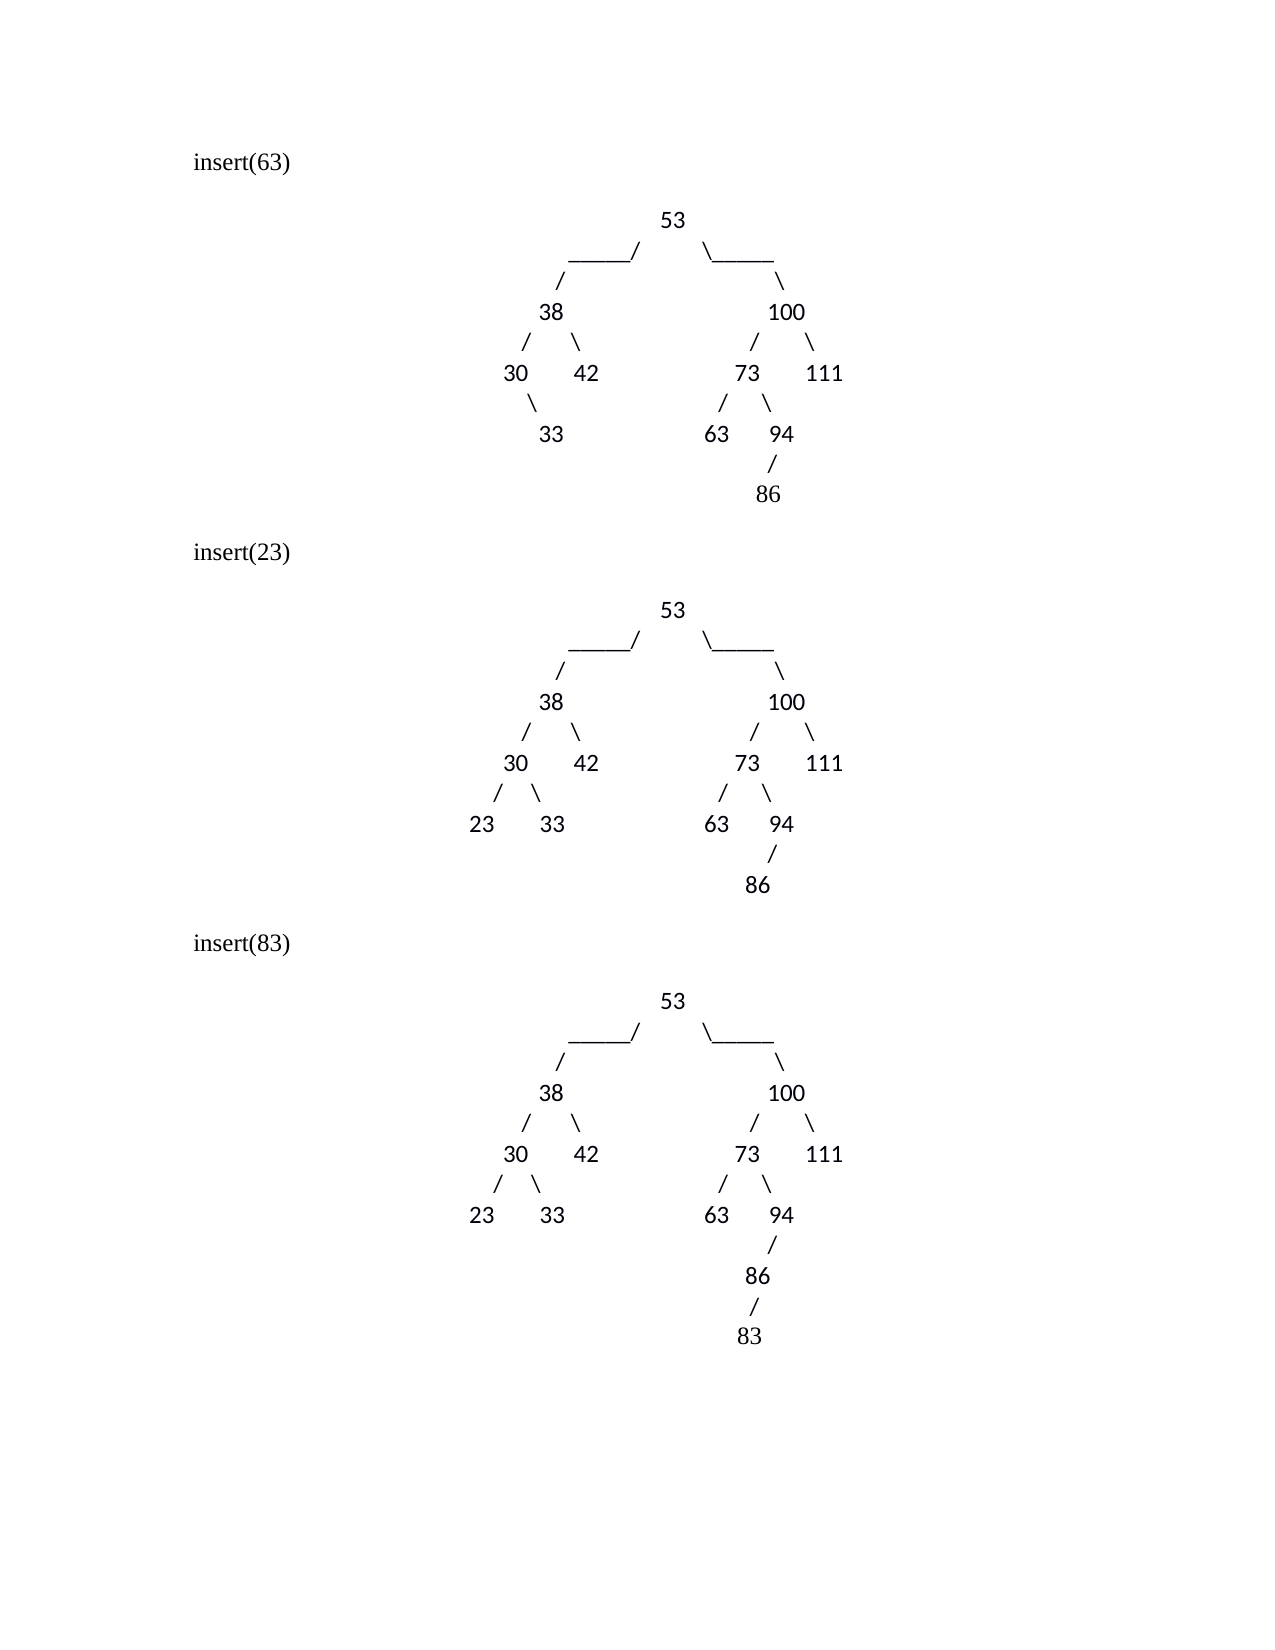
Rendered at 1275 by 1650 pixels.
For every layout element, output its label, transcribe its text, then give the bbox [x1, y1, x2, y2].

text 53 [118, 204, 1157, 235]
text 38 100 [118, 296, 1157, 326]
text / \ [118, 655, 1157, 686]
text / \ / \ [118, 1108, 1157, 1138]
text 30 42 73 111 [118, 747, 1157, 777]
text / [118, 1230, 1157, 1260]
text insert(23) [118, 537, 1157, 565]
text / [118, 448, 1157, 479]
text 38 100 [118, 686, 1157, 716]
text / \ / \ [118, 1169, 1157, 1199]
text / \ / \ [118, 777, 1157, 808]
text \ / \ [118, 387, 1157, 418]
text / \ / \ [118, 326, 1157, 357]
text / \ [118, 265, 1157, 296]
text 33 63 94 [118, 418, 1157, 448]
text insert(63) [118, 147, 1157, 176]
text / [118, 1291, 1157, 1321]
text 86 [118, 479, 1157, 508]
text / \ / \ [118, 716, 1157, 747]
text _____/ \_____ [118, 235, 1157, 265]
text 83 [118, 1321, 1157, 1350]
text 23 33 63 94 [118, 1199, 1157, 1230]
text _____/ \_____ [118, 624, 1157, 655]
text 23 33 63 94 [118, 808, 1157, 838]
text _____/ \_____ [118, 1016, 1157, 1047]
text 86 [118, 1260, 1157, 1291]
text 53 [118, 986, 1157, 1016]
text 86 [118, 869, 1157, 899]
text 30 42 73 111 [118, 357, 1157, 387]
text 30 42 73 111 [118, 1138, 1157, 1169]
text 38 100 [118, 1077, 1157, 1108]
text / [118, 838, 1157, 869]
text / \ [118, 1047, 1157, 1077]
text insert(83) [118, 928, 1157, 957]
text 53 [118, 594, 1157, 624]
